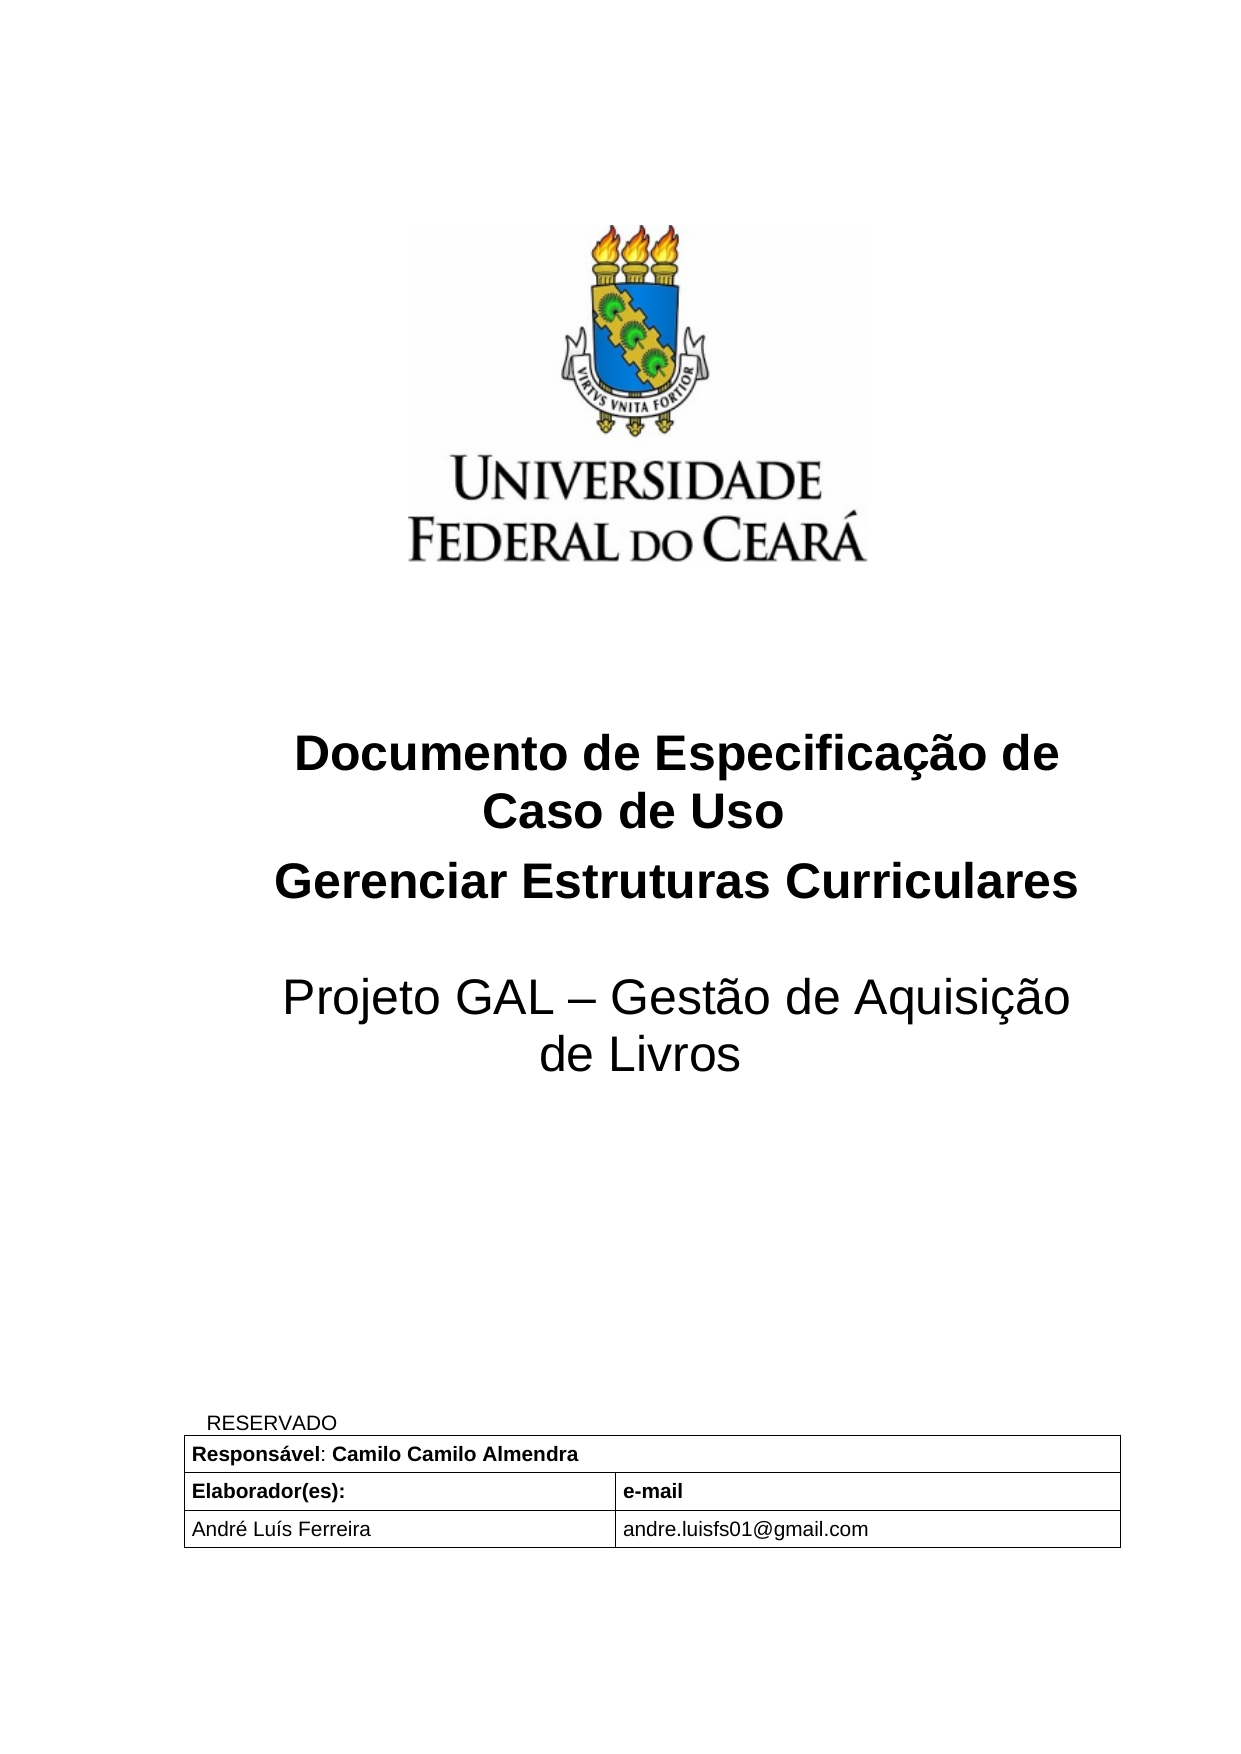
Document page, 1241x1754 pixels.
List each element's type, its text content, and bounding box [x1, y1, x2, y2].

table_cell e-mail [616, 1473, 1120, 1509]
table_header Responsável: Camilo Camilo Almendra [185, 1436, 1120, 1472]
picture [408, 225, 873, 570]
table_cell andre.luisfs01@gmail.com [616, 1511, 1120, 1547]
text RESERVADO [177, 1411, 1104, 1434]
text Gerenciar Estruturas Curriculares [177, 851, 1104, 908]
table_cell Elaborador(es): [185, 1473, 615, 1509]
table_cell André Luís Ferreira [185, 1511, 615, 1547]
text Documento de Especificação de Caso de Uso [177, 723, 1104, 838]
text Projeto GAL – Gestão de Aquisição de Livros [177, 967, 1104, 1082]
